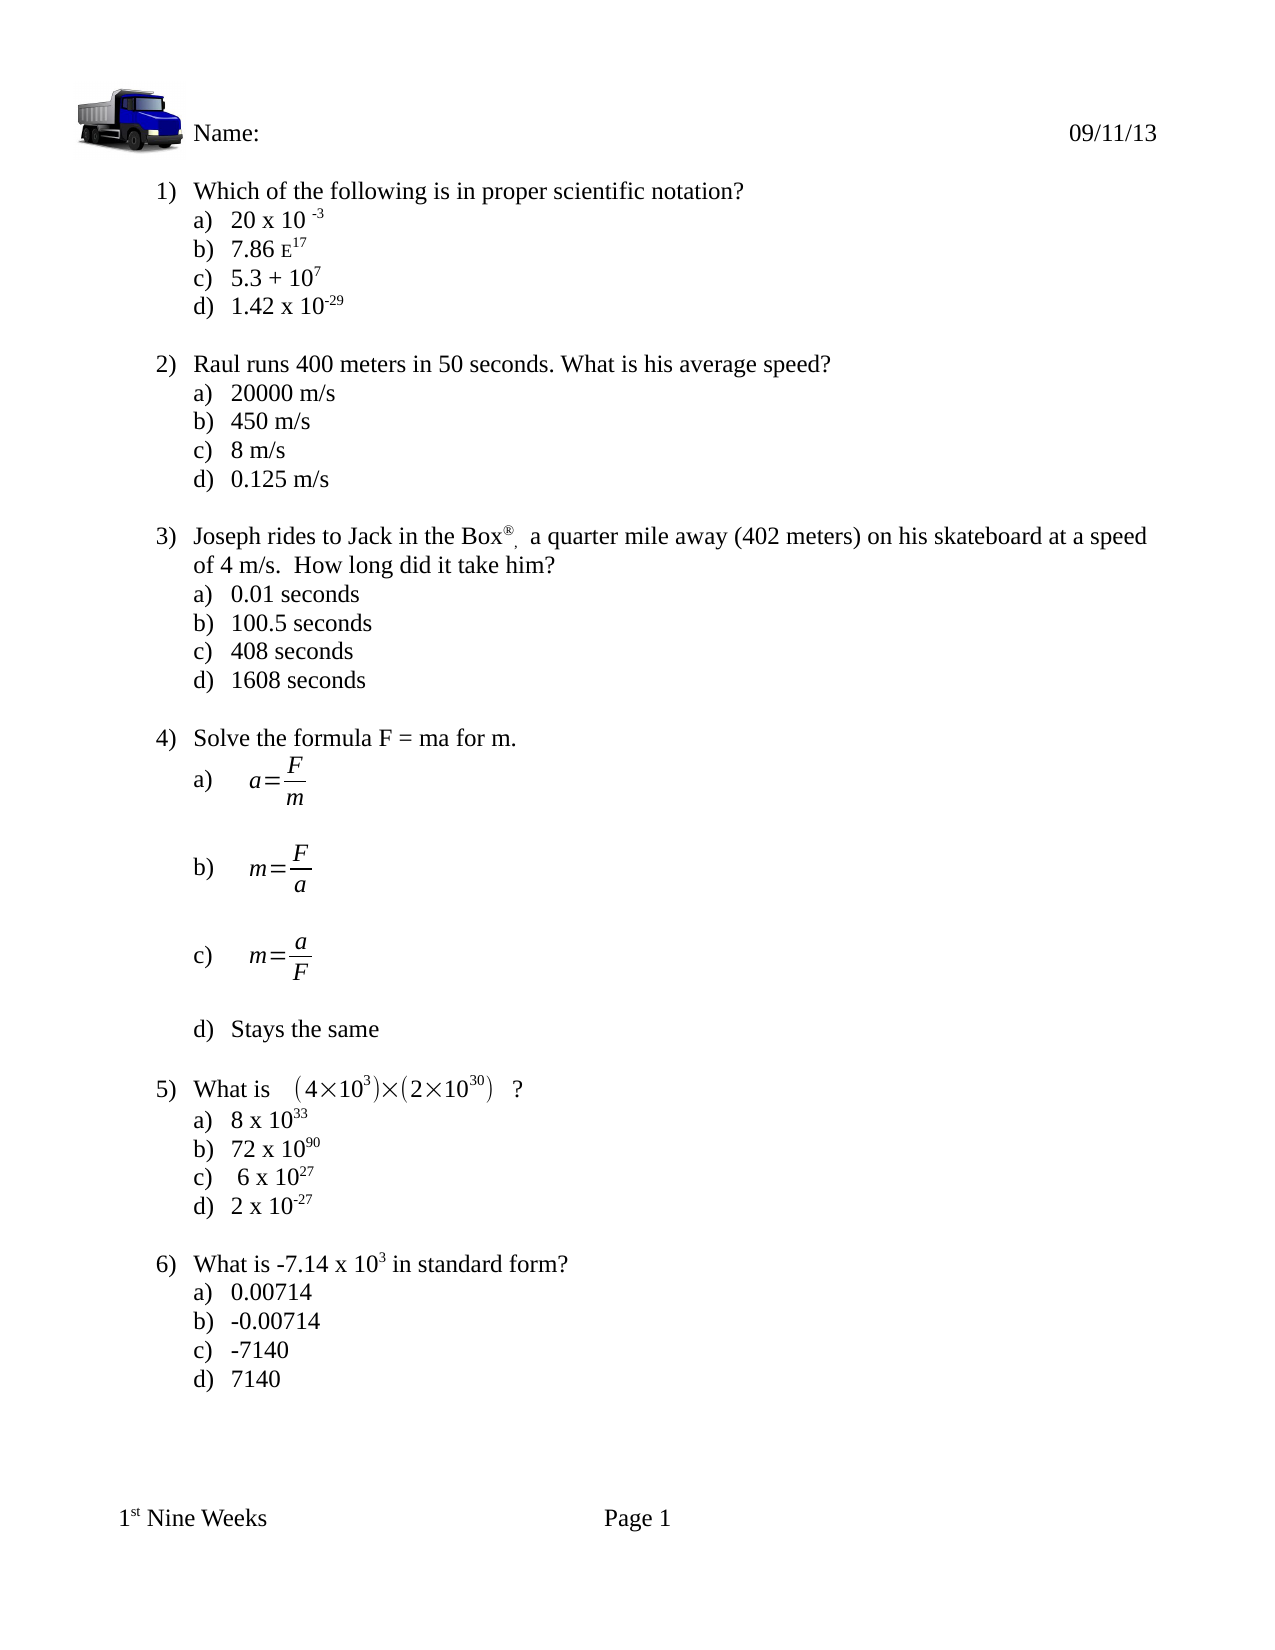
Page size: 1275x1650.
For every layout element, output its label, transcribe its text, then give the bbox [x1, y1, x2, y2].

list -0.00714 [193, 1306, 1157, 1335]
list 1608 seconds [193, 665, 1157, 694]
list 450 m/s [193, 406, 1157, 435]
picture [73, 81, 186, 160]
list 8 m/s [193, 435, 1157, 464]
list Solve the formula F = ma for m. [156, 723, 1157, 751]
list 20000 m/s [193, 378, 1157, 406]
list What is -7.14 x 103 in standard form? [156, 1249, 1157, 1277]
list 7140 [193, 1364, 1157, 1392]
list 7.86 E17 [193, 234, 1157, 263]
list 2 x 10-27 [193, 1191, 1157, 1220]
list Stays the same [193, 1014, 1157, 1043]
list 0.125 m/s [193, 464, 1157, 493]
list Which of the following is in proper scientific notation? [156, 176, 1157, 205]
list 8 x 1033 [193, 1105, 1157, 1134]
list 6 x 1027 [193, 1162, 1157, 1191]
list 20 x 10 -3 [193, 205, 1157, 234]
list 0.00714 [193, 1277, 1157, 1306]
list What is ? [156, 1072, 1157, 1105]
list 408 seconds [193, 636, 1157, 665]
list 0.01 seconds [193, 579, 1157, 608]
list Joseph rides to Jack in the Box®, a quarter mile away (402 meters) on his skateboard at a speed of 4 m/s. How long did it take him? [156, 521, 1157, 579]
list 100.5 seconds [193, 608, 1157, 636]
list 72 x 1090 [193, 1134, 1157, 1162]
list -7140 [193, 1335, 1157, 1364]
list 5.3 + 107 [193, 263, 1157, 291]
list Raul runs 400 meters in 50 seconds. What is his average speed? [156, 349, 1157, 378]
list 1.42 x 10-29 [193, 291, 1157, 320]
